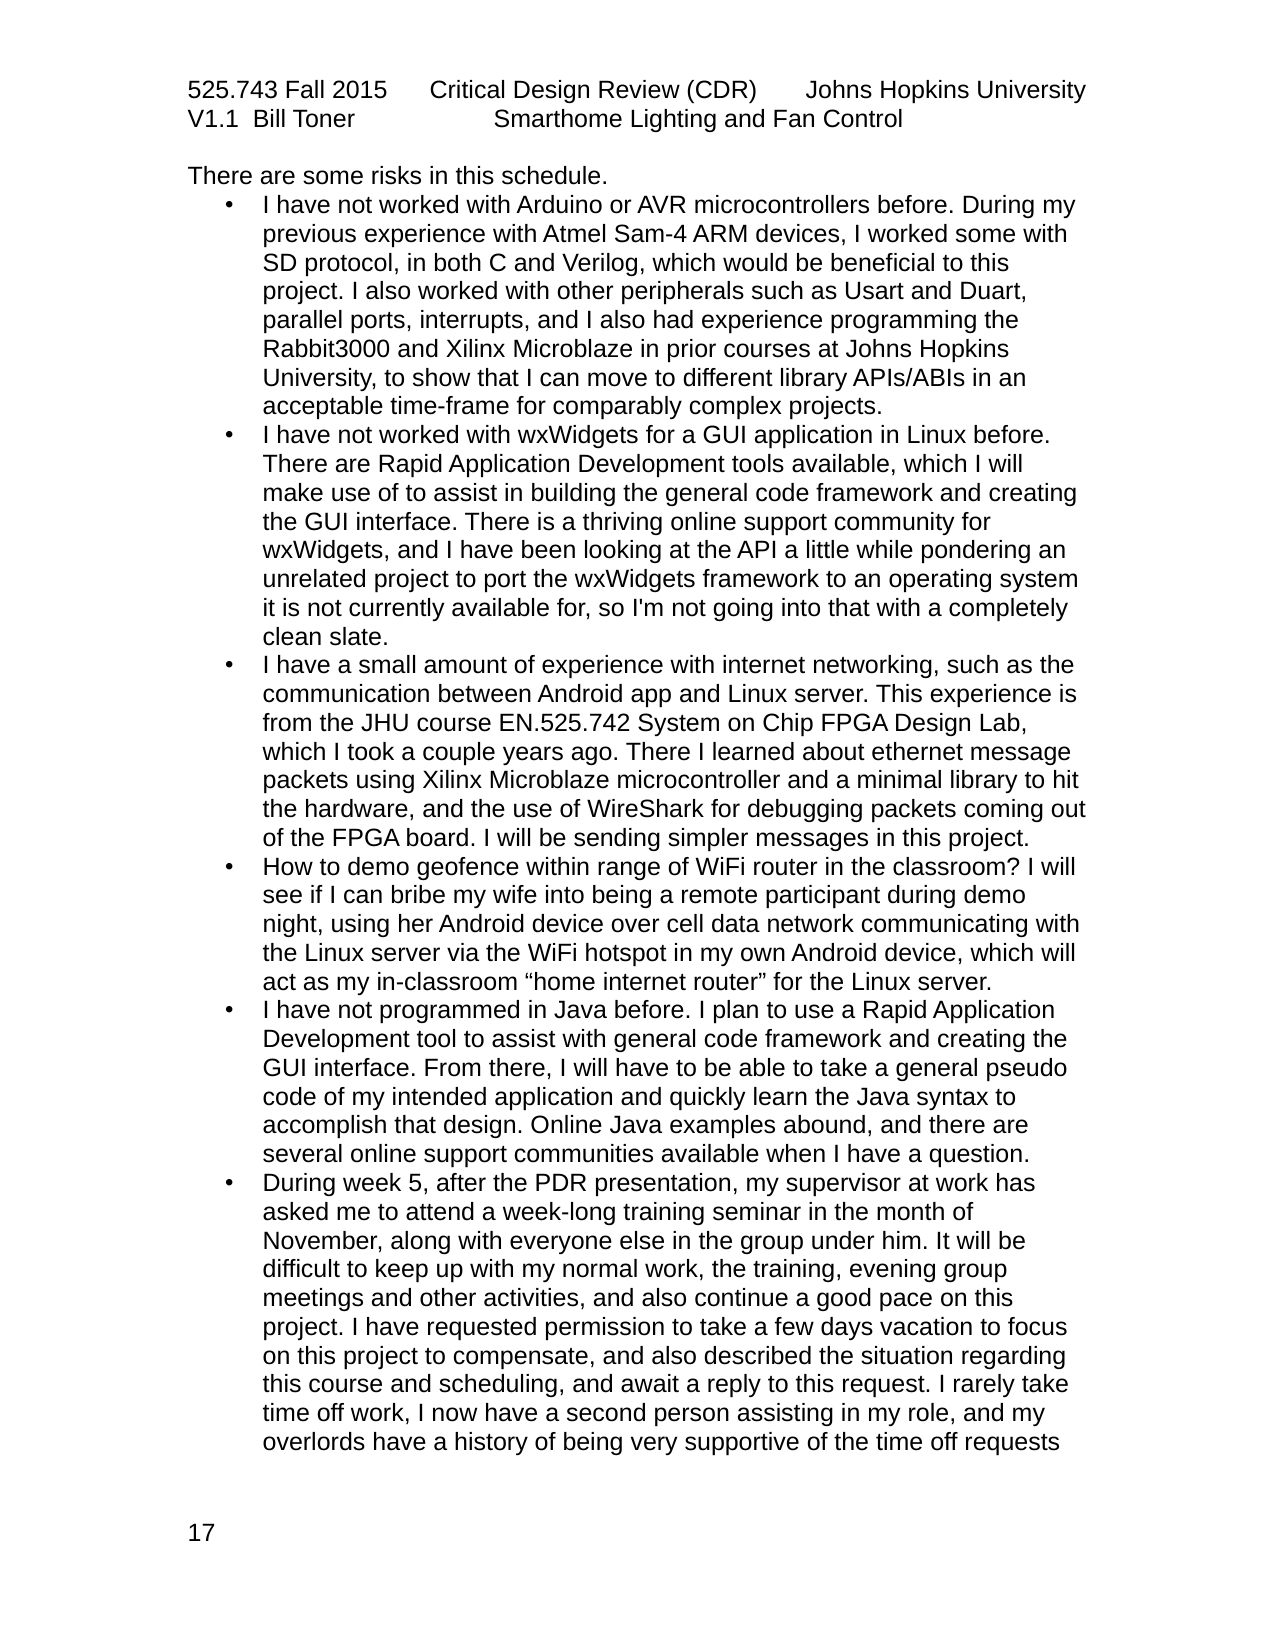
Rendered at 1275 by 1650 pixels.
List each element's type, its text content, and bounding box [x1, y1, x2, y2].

text There are some risks in this schedule. [187, 161, 1087, 190]
list I have not programmed in Java before. I plan to use a Rapid Application Development tool to assist with general code framework and creating the GUI interface. From there, I will have to be able to take a general pseudo code of my intended application and quickly learn the Java syntax to accomplish that design. Online Java examples abound, and there are several online support communities available when I have a question. [225, 995, 1087, 1168]
list During week 5, after the PDR presentation, my supervisor at work has asked me to attend a week-long training seminar in the month of November, along with everyone else in the group under him. It will be difficult to keep up with my normal work, the training, evening group meetings and other activities, and also continue a good pace on this project. I have requested permission to take a few days vacation to focus on this project to compensate, and also described the situation regarding this course and scheduling, and await a reply to this request. I rarely take time off work, I now have a second person assisting in my role, and my overlords have a history of being very supportive of the time off requests [225, 1168, 1087, 1456]
list I have not worked with Arduino or AVR microcontrollers before. During my previous experience with Atmel Sam-4 ARM devices, I worked some with SD protocol, in both C and Verilog, which would be beneficial to this project. I also worked with other peripherals such as Usart and Duart, parallel ports, interrupts, and I also had experience programming the Rabbit3000 and Xilinx Microblaze in prior courses at Johns Hopkins University, to show that I can move to different library APIs/ABIs in an acceptable time-frame for comparably complex projects. [225, 190, 1087, 420]
list How to demo geofence within range of WiFi router in the classroom? I will see if I can bribe my wife into being a remote participant during demo night, using her Android device over cell data network communicating with the Linux server via the WiFi hotspot in my own Android device, which will act as my in-classroom “home internet router” for the Linux server. [225, 852, 1087, 995]
list I have not worked with wxWidgets for a GUI application in Linux before. There are Rapid Application Development tools available, which I will make use of to assist in building the general code framework and creating the GUI interface. There is a thriving online support community for wxWidgets, and I have been looking at the API a little while pondering an unrelated project to port the wxWidgets framework to an operating system it is not currently available for, so I'm not going into that with a completely clean slate. [225, 420, 1087, 650]
list I have a small amount of experience with internet networking, such as the communication between Android app and Linux server. This experience is from the JHU course EN.525.742 System on Chip FPGA Design Lab, which I took a couple years ago. There I learned about ethernet message packets using Xilinx Microblaze microcontroller and a minimal library to hit the hardware, and the use of WireShark for debugging packets coming out of the FPGA board. I will be sending simpler messages in this project. [225, 650, 1087, 852]
